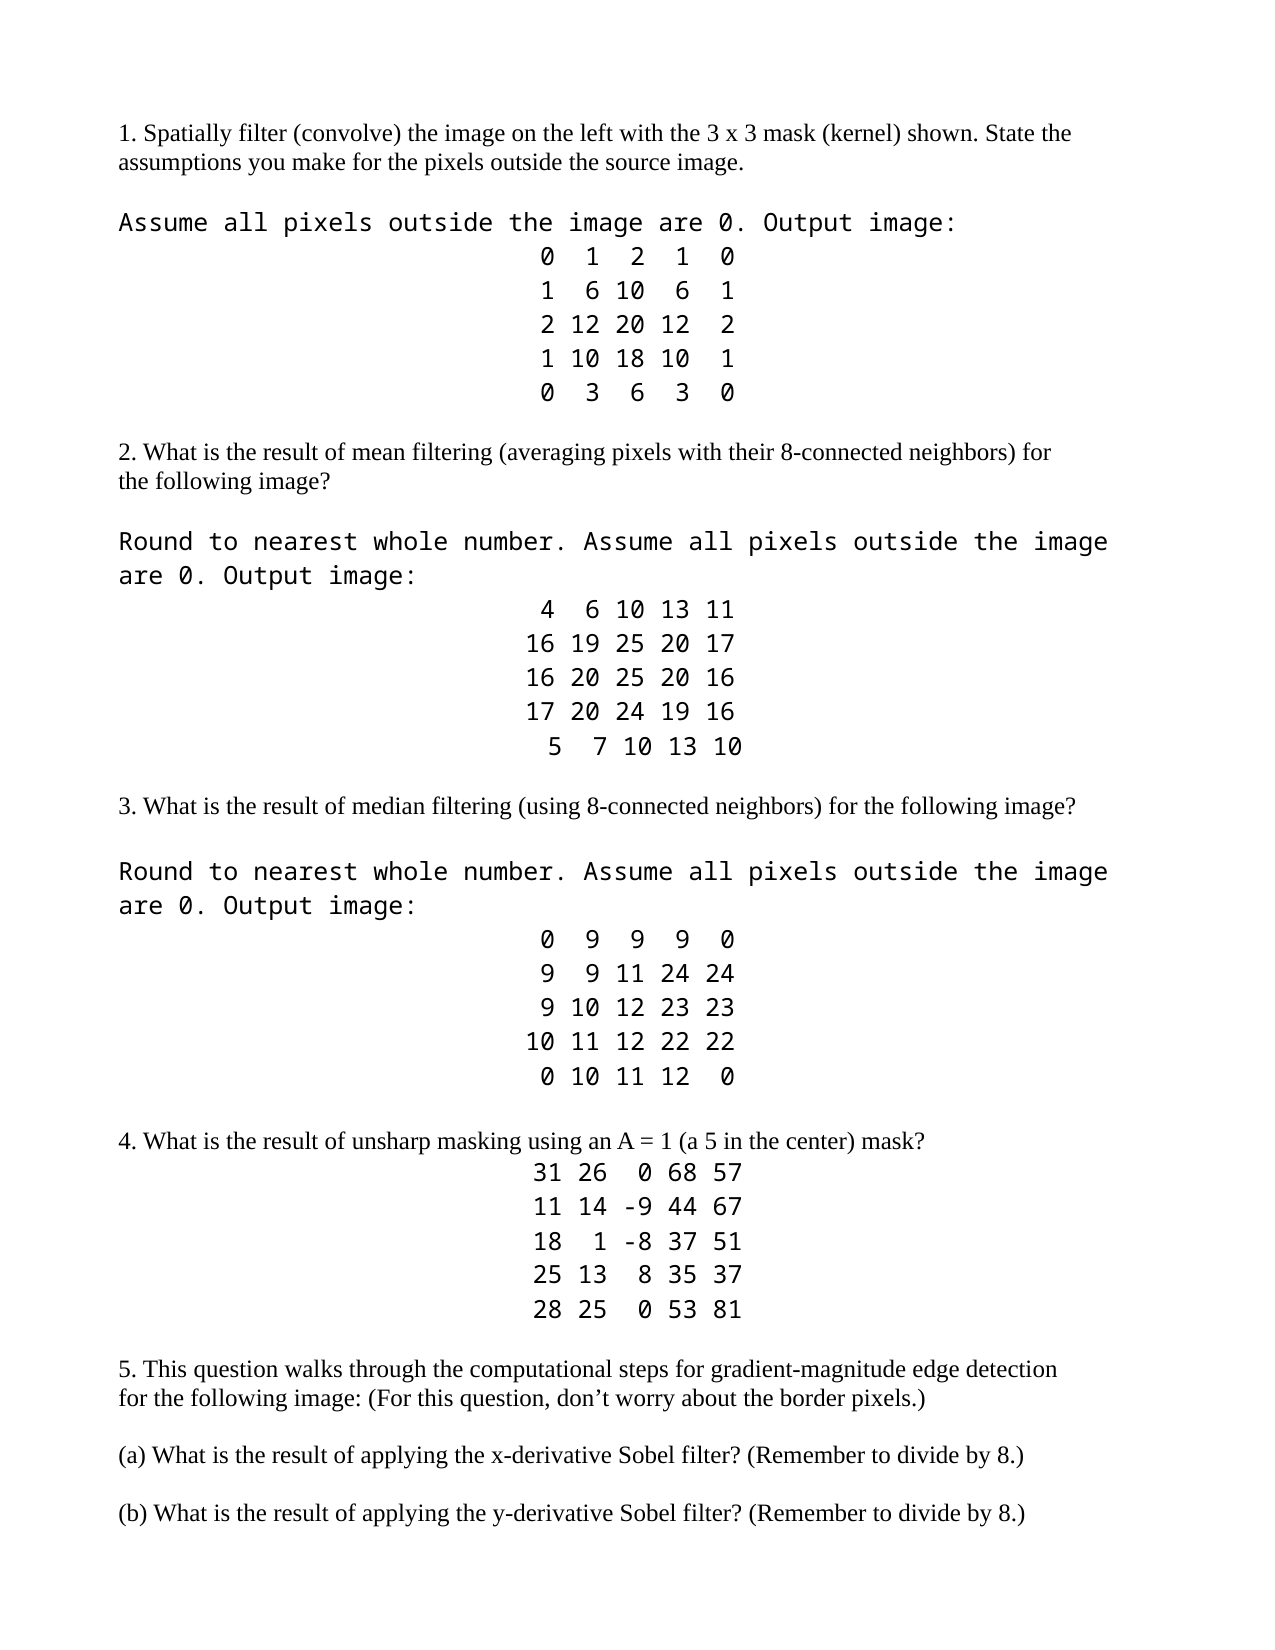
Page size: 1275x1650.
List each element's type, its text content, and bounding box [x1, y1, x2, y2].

text Assume all pixels outside the image are 0. Output image: [118, 204, 1157, 238]
text 0 3 6 3 0 [118, 375, 1157, 409]
text the following image? [118, 466, 1157, 495]
text 25 13 8 35 37 [118, 1257, 1157, 1291]
text 17 20 24 19 16 [118, 694, 1157, 728]
text 2. What is the result of mean filtering (averaging pixels with their 8-connected neighbors) for [118, 437, 1157, 466]
text 0 9 9 9 0 [118, 922, 1157, 956]
text 28 25 0 53 81 [118, 1291, 1157, 1325]
text 4 6 10 13 11 [118, 592, 1157, 626]
text 1. Spatially filter (convolve) the image on the left with the 3 x 3 mask (kernel) shown. State the [118, 118, 1157, 147]
text 9 9 11 24 24 [118, 956, 1157, 990]
text 1 6 10 6 1 [118, 272, 1157, 307]
text 18 1 -8 37 51 [118, 1223, 1157, 1257]
text 16 20 25 20 16 [118, 660, 1157, 694]
text 3. What is the result of median filtering (using 8-connected neighbors) for the following image? [118, 791, 1157, 820]
text 0 1 2 1 0 [118, 238, 1157, 272]
text for the following image: (For this question, don’t worry about the border pixels.) [118, 1383, 1157, 1412]
text assumptions you make for the pixels outside the source image. [118, 147, 1157, 176]
text 9 10 12 23 23 [118, 990, 1157, 1024]
text 0 10 11 12 0 [118, 1058, 1157, 1092]
text (a) What is the result of applying the x-derivative Sobel filter? (Remember to divide by 8.) [118, 1440, 1157, 1469]
text (b) What is the result of applying the y-derivative Sobel filter? (Remember to divide by 8.) [118, 1498, 1157, 1527]
text 1 10 18 10 1 [118, 341, 1157, 375]
text 5 7 10 13 10 [118, 728, 1157, 762]
text Round to nearest whole number. Assume all pixels outside the image are 0. Output image: [118, 524, 1157, 592]
text 31 26 0 68 57 [118, 1155, 1157, 1189]
text 5. This question walks through the computational steps for gradient-magnitude edge detection [118, 1354, 1157, 1383]
text 4. What is the result of unsharp masking using an A = 1 (a 5 in the center) mask? [118, 1126, 1157, 1155]
text Round to nearest whole number. Assume all pixels outside the image are 0. Output image: [118, 854, 1157, 922]
text 10 11 12 22 22 [118, 1024, 1157, 1058]
text 16 19 25 20 17 [118, 626, 1157, 660]
text 2 12 20 12 2 [118, 307, 1157, 341]
text 11 14 -9 44 67 [118, 1189, 1157, 1223]
